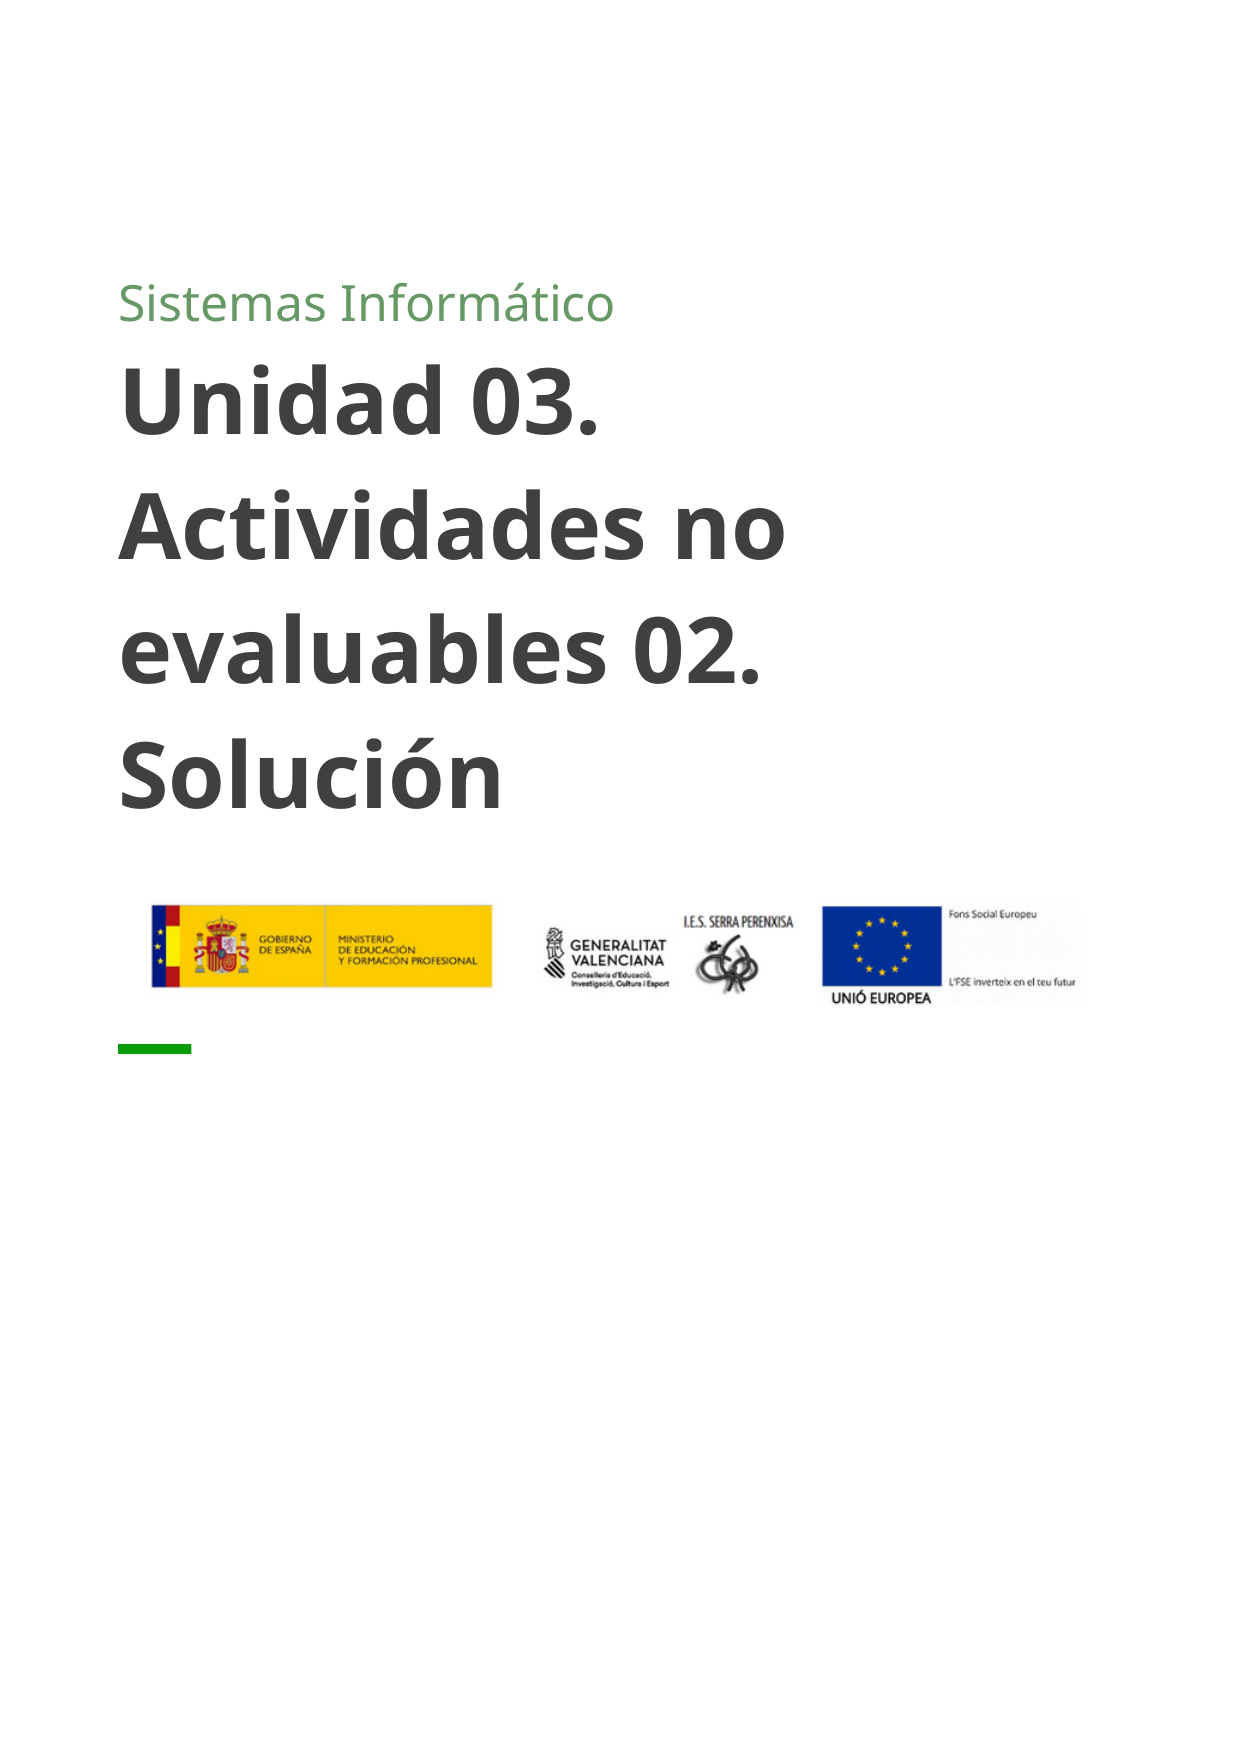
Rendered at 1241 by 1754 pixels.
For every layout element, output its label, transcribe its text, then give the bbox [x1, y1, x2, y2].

picture [118, 885, 1123, 1005]
picture [118, 1044, 192, 1054]
title Sistemas Informático Unidad 03. Actividades no evaluables 02. Solución [118, 268, 1122, 836]
